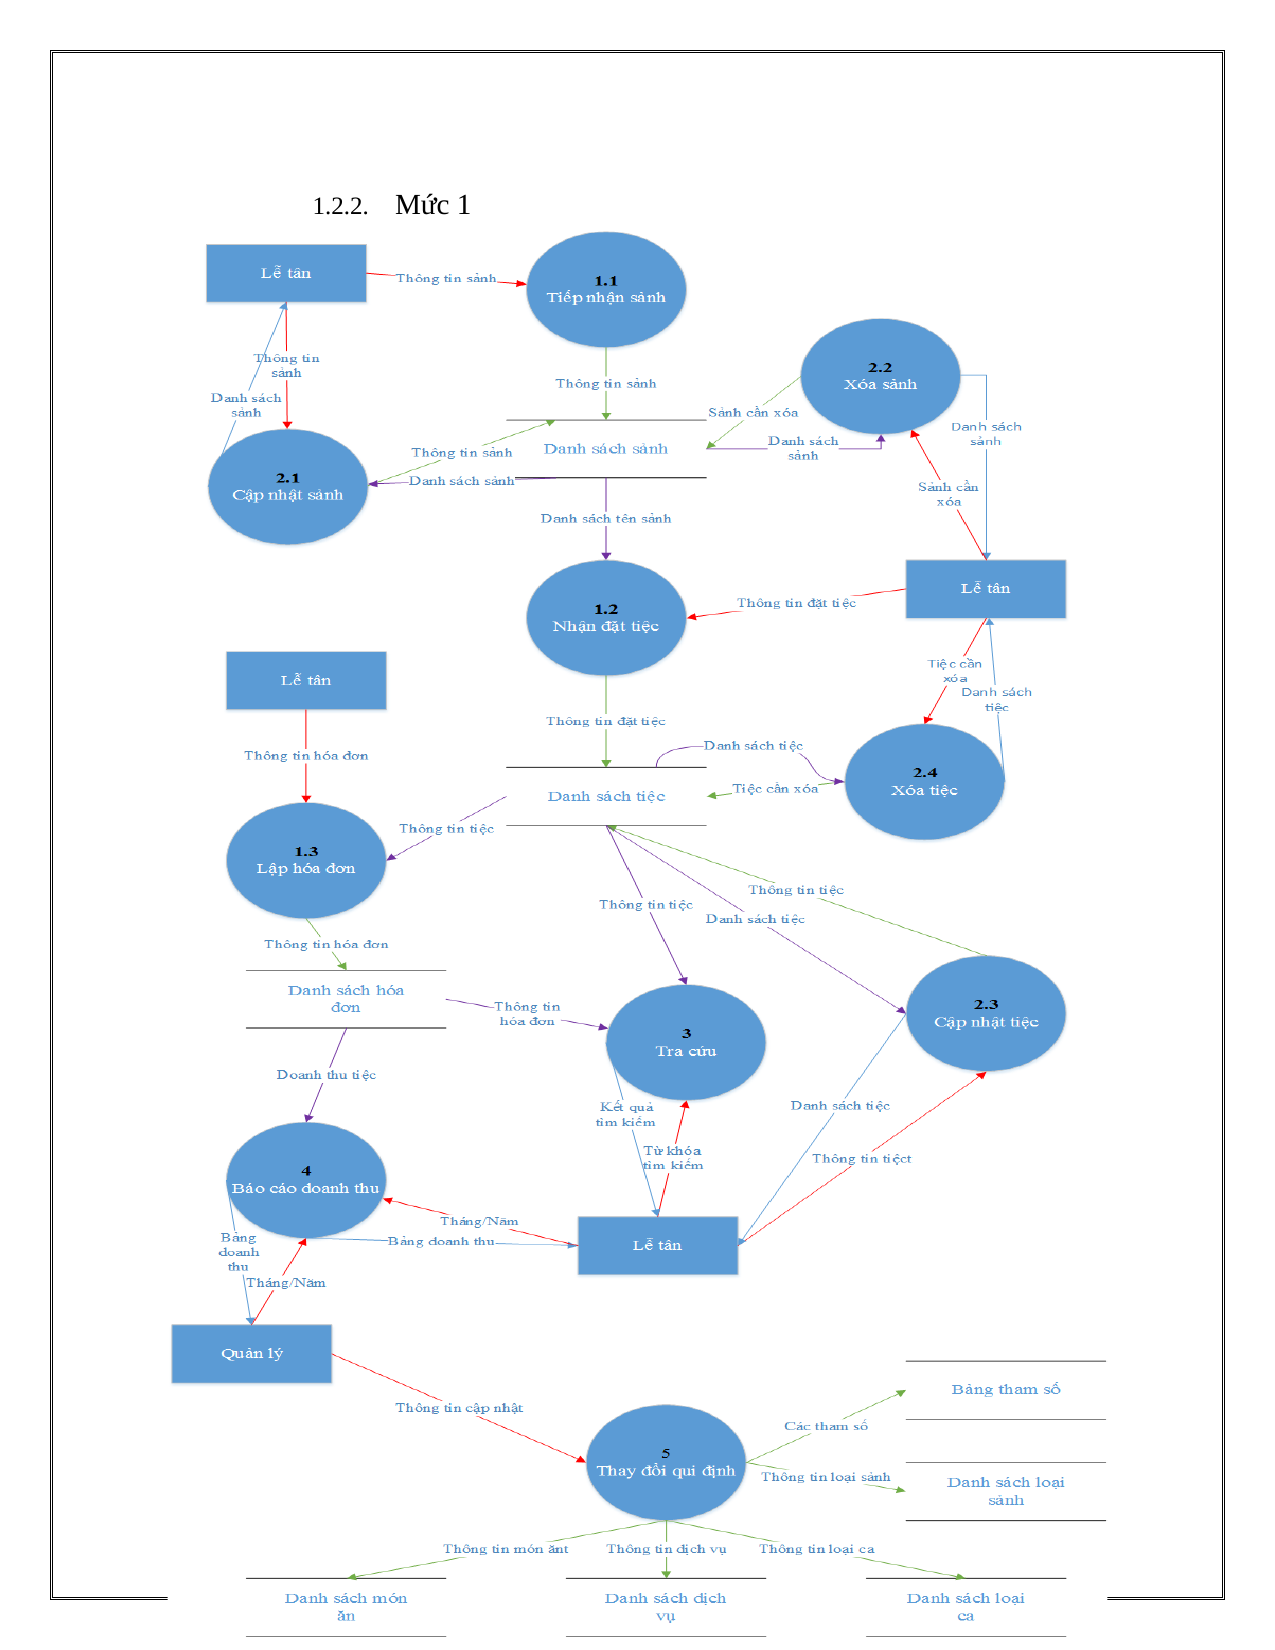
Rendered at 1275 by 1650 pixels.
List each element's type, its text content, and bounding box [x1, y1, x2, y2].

subtitle Mức 1 [312, 187, 1125, 221]
